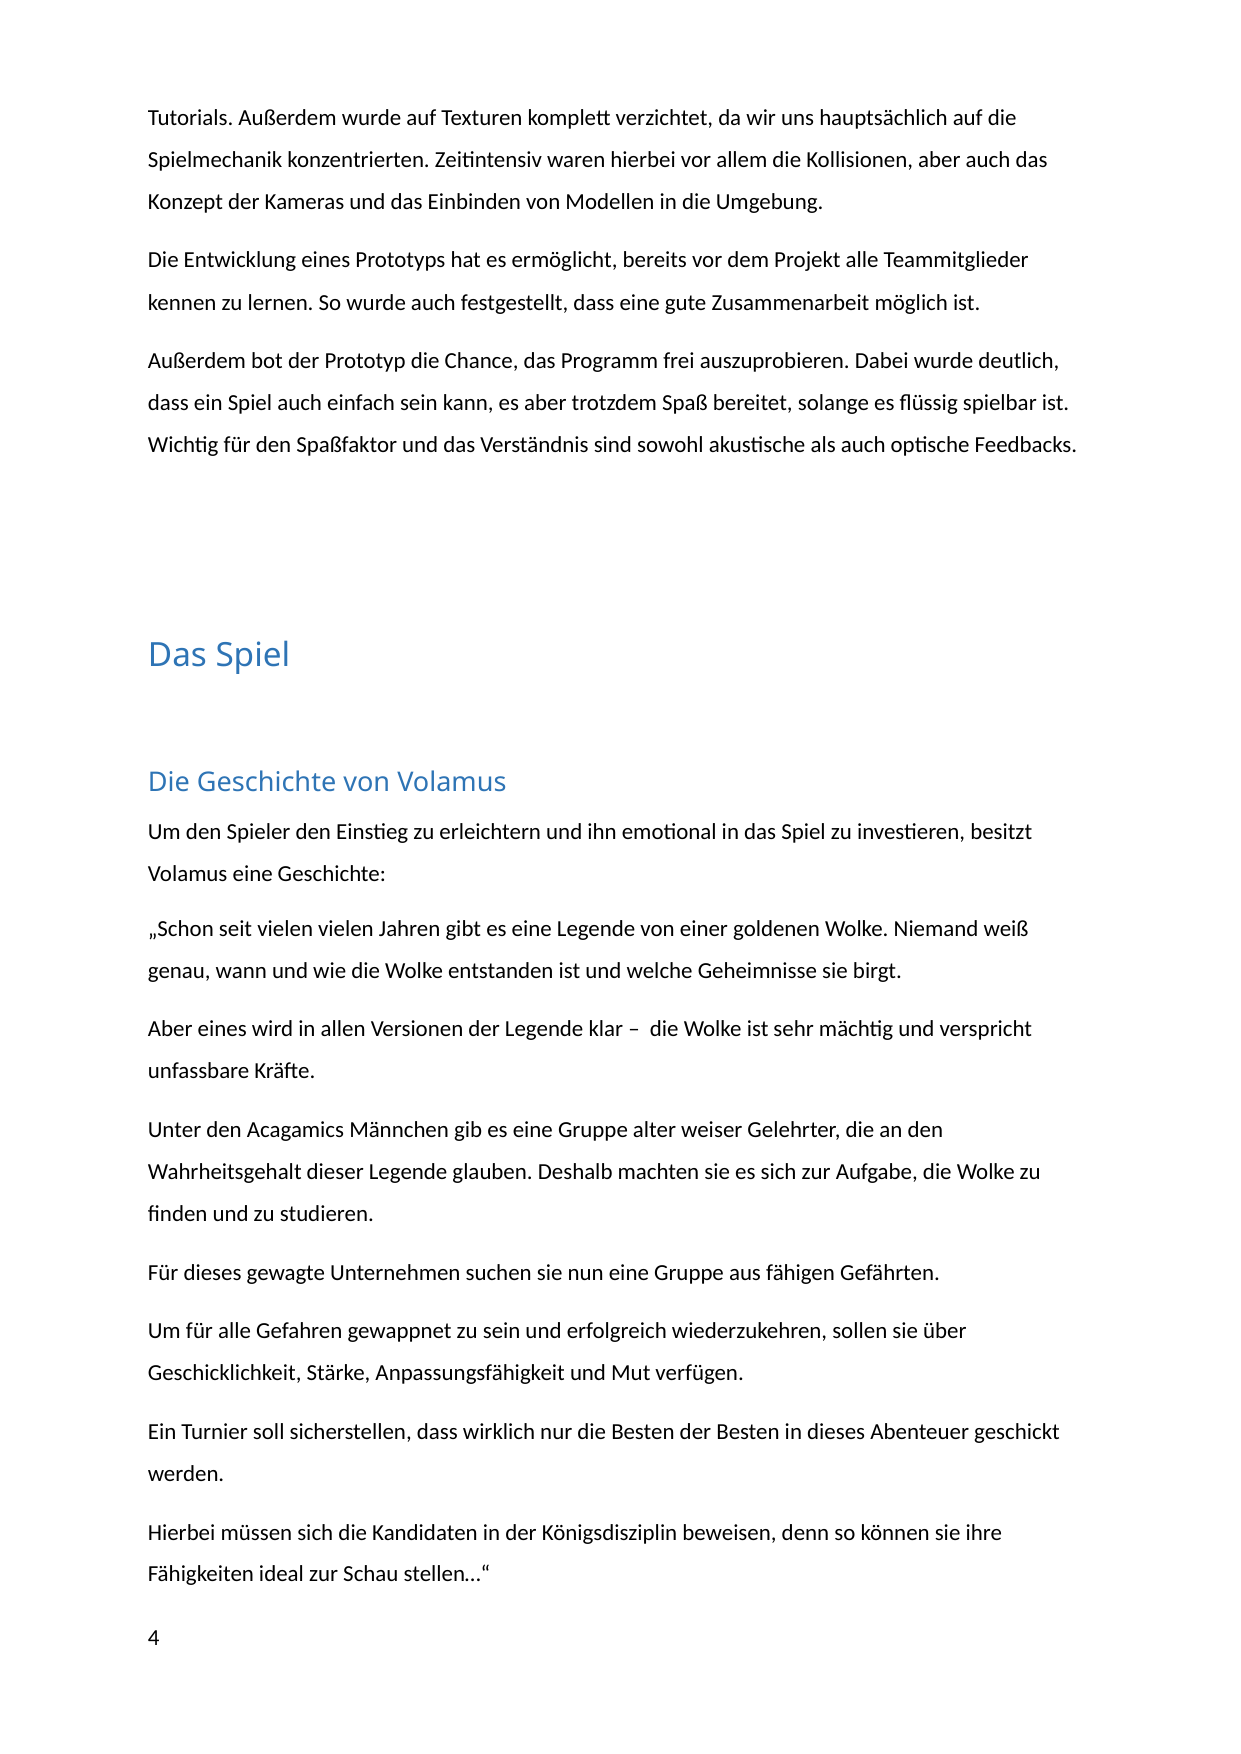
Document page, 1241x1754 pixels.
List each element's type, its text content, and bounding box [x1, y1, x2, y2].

text Unter den Acagamics Männchen gib es eine Gruppe alter weiser Gelehrter, die an den Wahrheitsgehalt dieser Legende glauben. Deshalb machten sie es sich zur Aufgabe, die Wolke zu finden und zu studieren. [148, 1115, 1093, 1227]
subtitle Die Geschichte von Volamus [148, 762, 1093, 799]
text Tutorials. Außerdem wurde auf Texturen komplett verzichtet, da wir uns hauptsächlich auf die Spielmechanik konzentrierten. Zeitintensiv waren hierbei vor allem die Kollisionen, aber auch das Konzept der Kameras und das Einbinden von Modellen in die Umgebung. [148, 103, 1093, 215]
text Die Entwicklung eines Prototyps hat es ermöglicht, bereits vor dem Projekt alle Teammitglieder kennen zu lernen. So wurde auch festgestellt, dass eine gute Zusammenarbeit möglich ist. [148, 246, 1093, 316]
text Ein Turnier soll sicherstellen, dass wirklich nur die Besten der Besten in dieses Abenteuer geschickt werden. [148, 1417, 1093, 1487]
text Um den Spieler den Einstieg zu erleichtern und ihn emotional in das Spiel zu investieren, besitzt Volamus eine Geschichte: [148, 817, 1093, 887]
text Außerdem bot der Prototyp die Chance, das Programm frei auszuprobieren. Dabei wurde deutlich, dass ein Spiel auch einfach sein kann, es aber trotzdem Spaß bereitet, solange es flüssig spielbar ist. Wichtig für den Spaßfaktor und das Verständnis sind sowohl akustische als auch optische Feedbacks. [148, 346, 1093, 458]
text Hierbei müssen sich die Kandidaten in der Königsdisziplin beweisen, denn so können sie ihre Fähigkeiten ideal zur Schau stellen…“ [148, 1518, 1093, 1588]
text Aber eines wird in allen Versionen der Legende klar – die Wolke ist sehr mächtig und verspricht unfassbare Kräfte. [148, 1014, 1093, 1084]
subtitle Das Spiel [148, 631, 1093, 677]
text Um für alle Gefahren gewappnet zu sein und erfolgreich wiederzukehren, sollen sie über Geschicklichkeit, Stärke, Anpassungsfähigkeit und Mut verfügen. [148, 1316, 1093, 1386]
text Für dieses gewagte Unternehmen suchen sie nun eine Gruppe aus fähigen Gefährten. [148, 1258, 1093, 1286]
text „Schon seit vielen vielen Jahren gibt es eine Legende von einer goldenen Wolke. Niemand weiß genau, wann und wie die Wolke entstanden ist und welche Geheimnisse sie birgt. [148, 914, 1093, 984]
